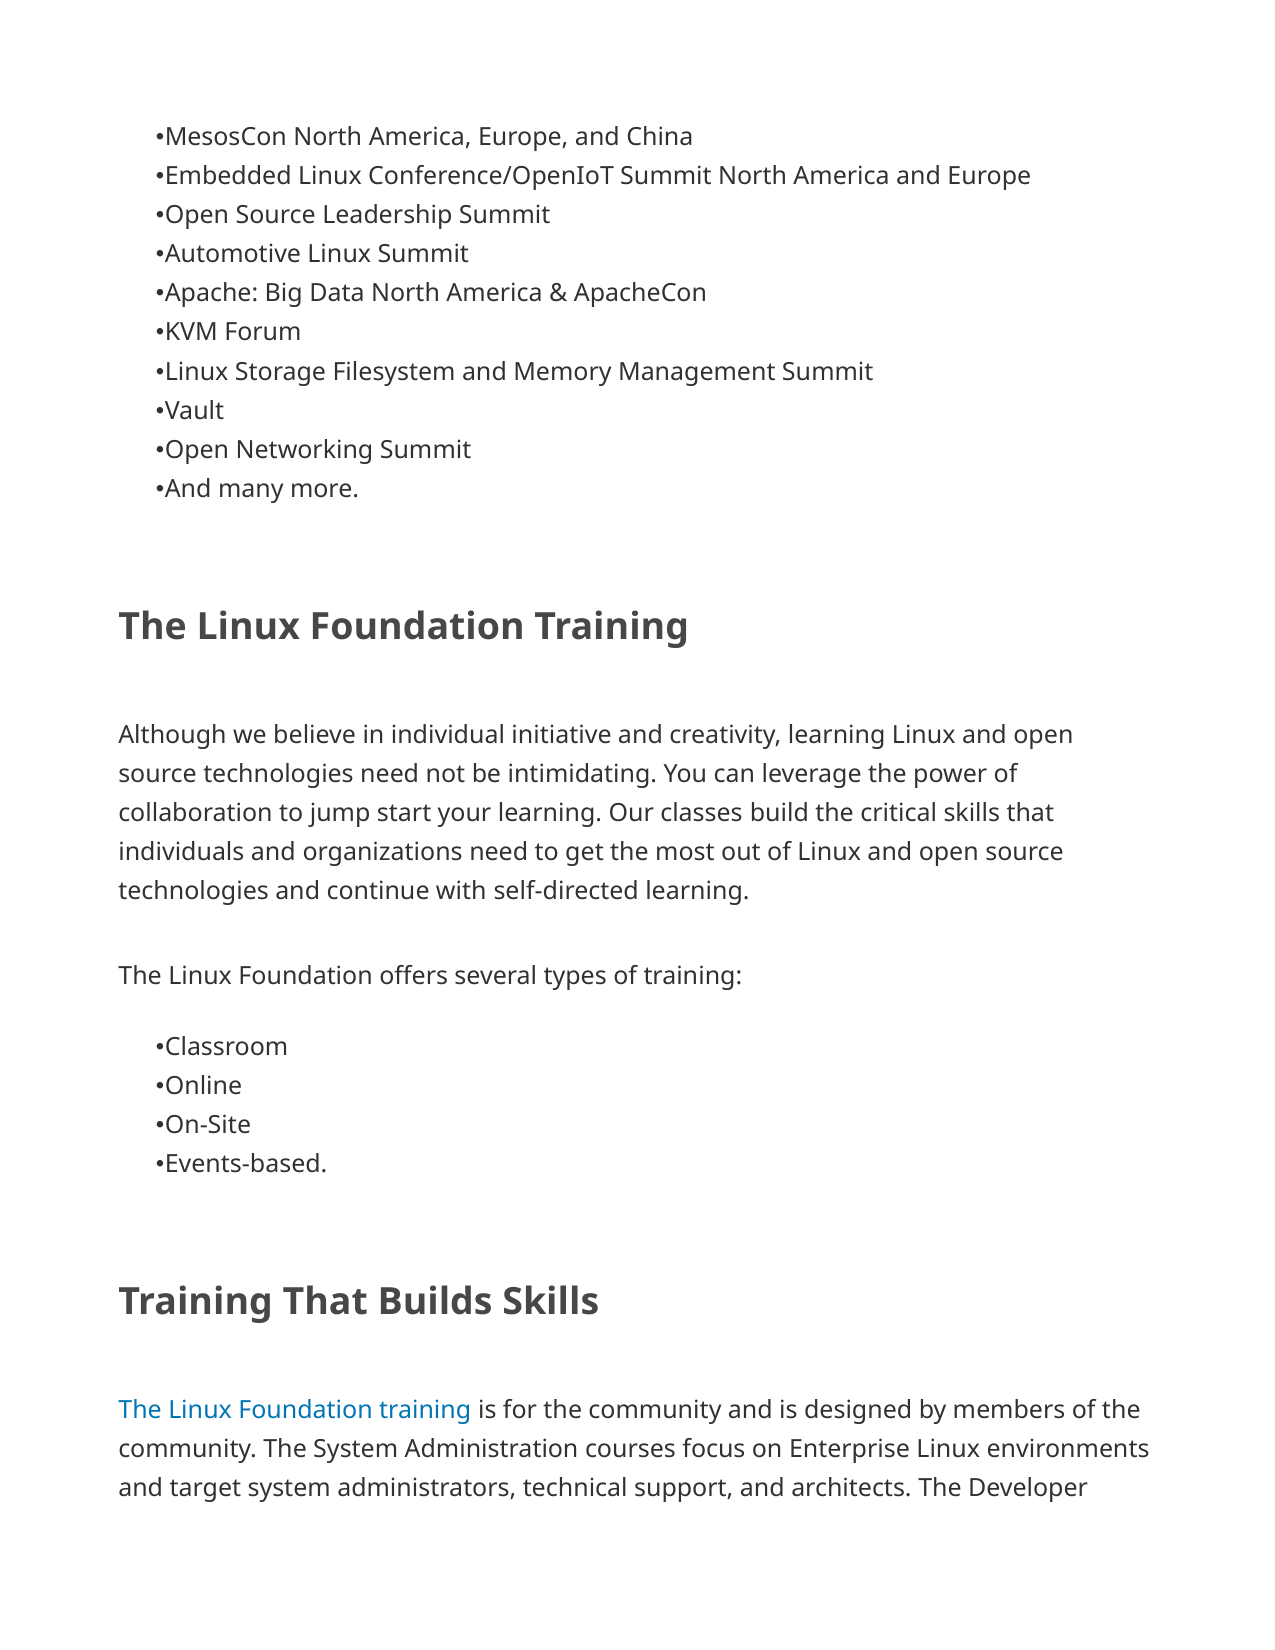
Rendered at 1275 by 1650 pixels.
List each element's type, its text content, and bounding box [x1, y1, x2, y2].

list Open Networking Summit [118, 431, 1157, 466]
list Automotive Linux Summit [118, 236, 1157, 270]
list Events-based. [118, 1146, 1157, 1180]
list Embedded Linux Conference/OpenIoT Summit North America and Europe [118, 157, 1157, 191]
text Although we believe in individual initiative and creativity, learning Linux and open source technologies need not be intimidating. You can leverage the power of collaboration to jump start your learning. Our classes build the critical skills that individuals and organizations need to get the most out of Linux and open source technologies and continue with self-directed learning. [118, 716, 1157, 907]
text The Linux Foundation offers several types of training: [118, 958, 1157, 992]
subtitle Training That Builds Skills [118, 1274, 1157, 1325]
list KVM Forum [118, 314, 1157, 348]
list On-Site [118, 1107, 1157, 1141]
list Classroom [118, 1028, 1157, 1062]
list Open Source Leadership Summit [118, 196, 1157, 231]
list And many more. [118, 471, 1157, 505]
list Online [118, 1067, 1157, 1102]
text The Linux Foundation training is for the community and is designed by members of the community. The System Administration courses focus on Enterprise Linux environments and target system administrators, technical support, and architects. The Developer [118, 1391, 1157, 1504]
list Vault [118, 392, 1157, 426]
list Apache: Big Data North America & ApacheCon [118, 275, 1157, 309]
subtitle The Linux Foundation Training [118, 599, 1157, 650]
list MesosCon North America, Europe, and China [118, 118, 1157, 152]
list Linux Storage Filesystem and Memory Management Summit [118, 353, 1157, 387]
